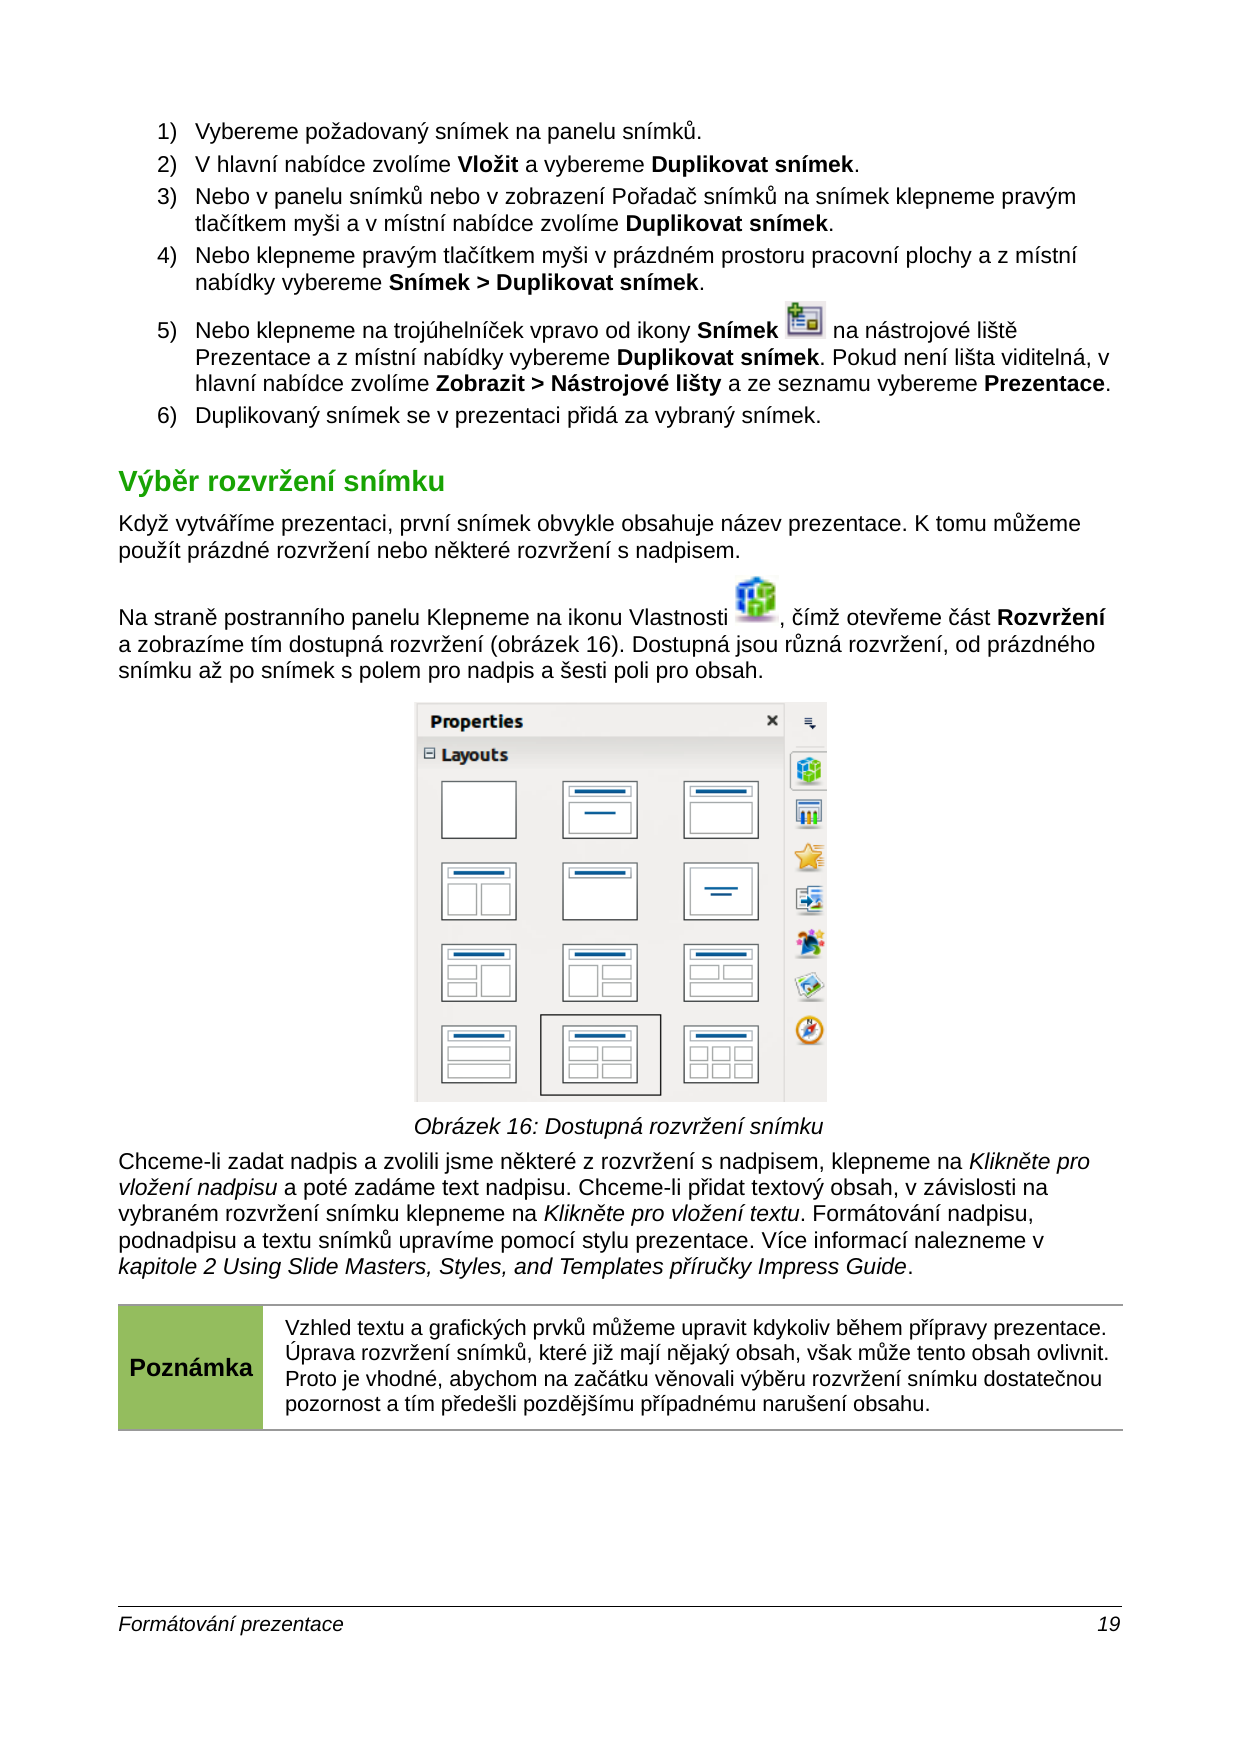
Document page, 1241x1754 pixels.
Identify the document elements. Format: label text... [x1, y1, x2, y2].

list Vybereme požadovaný snímek na panelu snímků. [177, 118, 1122, 144]
subtitle Výběr rozvržení snímku [118, 464, 1122, 498]
list Nebo klepneme na trojúhelníček vpravo od ikony Snímek na nástrojové liště Prezentace a z místní nabídky vybereme Duplikovat snímek. Pokud není lišta viditelná, v hlavní nabídce zvolíme Zobrazit > Nástrojové lišty a ze seznamu vybereme Prezentace. [177, 301, 1122, 396]
list Nebo v panelu snímků nebo v zobrazení Pořadač snímků na snímek klepneme pravým tlačítkem myši a v místní nabídce zvolíme Duplikovat snímek. [177, 183, 1122, 236]
text Když vytváříme prezentaci, první snímek obvykle obsahuje název prezentace. K tomu můžeme použít prázdné rozvržení nebo některé rozvržení s nadpisem. [118, 510, 1122, 563]
text Obrázek 16: Dostupná rozvržení snímku [413, 1113, 827, 1139]
picture [784, 301, 827, 339]
text Na straně postranního panelu Klepneme na ikonu Vlastnosti , čímž otevřeme část Rozvržení a zobrazíme tím dostupná rozvržení (obrázek 16). Dostupná jsou různá rozvržení, od prázdného snímku až po snímek s polem pro nadpis a šesti poli pro obsah. [118, 576, 1122, 683]
list V hlavní nabídce zvolíme Vložit a vybereme Duplikovat snímek. [177, 151, 1122, 177]
list Nebo klepneme pravým tlačítkem myši v prázdném prostoru pracovní plochy a z místní nabídky vybereme Snímek > Duplikovat snímek. [177, 242, 1122, 295]
table_header Poznámka [118, 1306, 263, 1429]
picture [413, 702, 827, 1102]
table_header Vzhled textu a grafických prvků můžeme upravit kdykoliv během přípravy prezentace. Úprava rozvržení snímků, které již mají nějaký obsah, však může tento obsah ovlivnit. Proto je vhodné, abychom na začátku věnovali výběru rozvržení snímku dostatečnou pozornost a tím předešli pozdějšímu případnému narušení obsahu. [264, 1306, 1123, 1429]
picture [734, 575, 779, 626]
list Duplikovaný snímek se v prezentaci přidá za vybraný snímek. [177, 402, 1122, 429]
text Chceme-li zadat nadpis a zvolili jsme některé z rozvržení s nadpisem, klepneme na Klikněte pro vložení nadpisu a poté zadáme text nadpisu. Chceme-li přidat textový obsah, v závislosti na vybraném rozvržení snímku klepneme na Klikněte pro vložení textu. Formátování nadpisu, podnadpisu a textu snímků upravíme pomocí stylu prezentace. Více informací nalezneme v kapitole 2 Using Slide Masters, Styles, and Templates příručky Impress Guide. [118, 1148, 1122, 1279]
